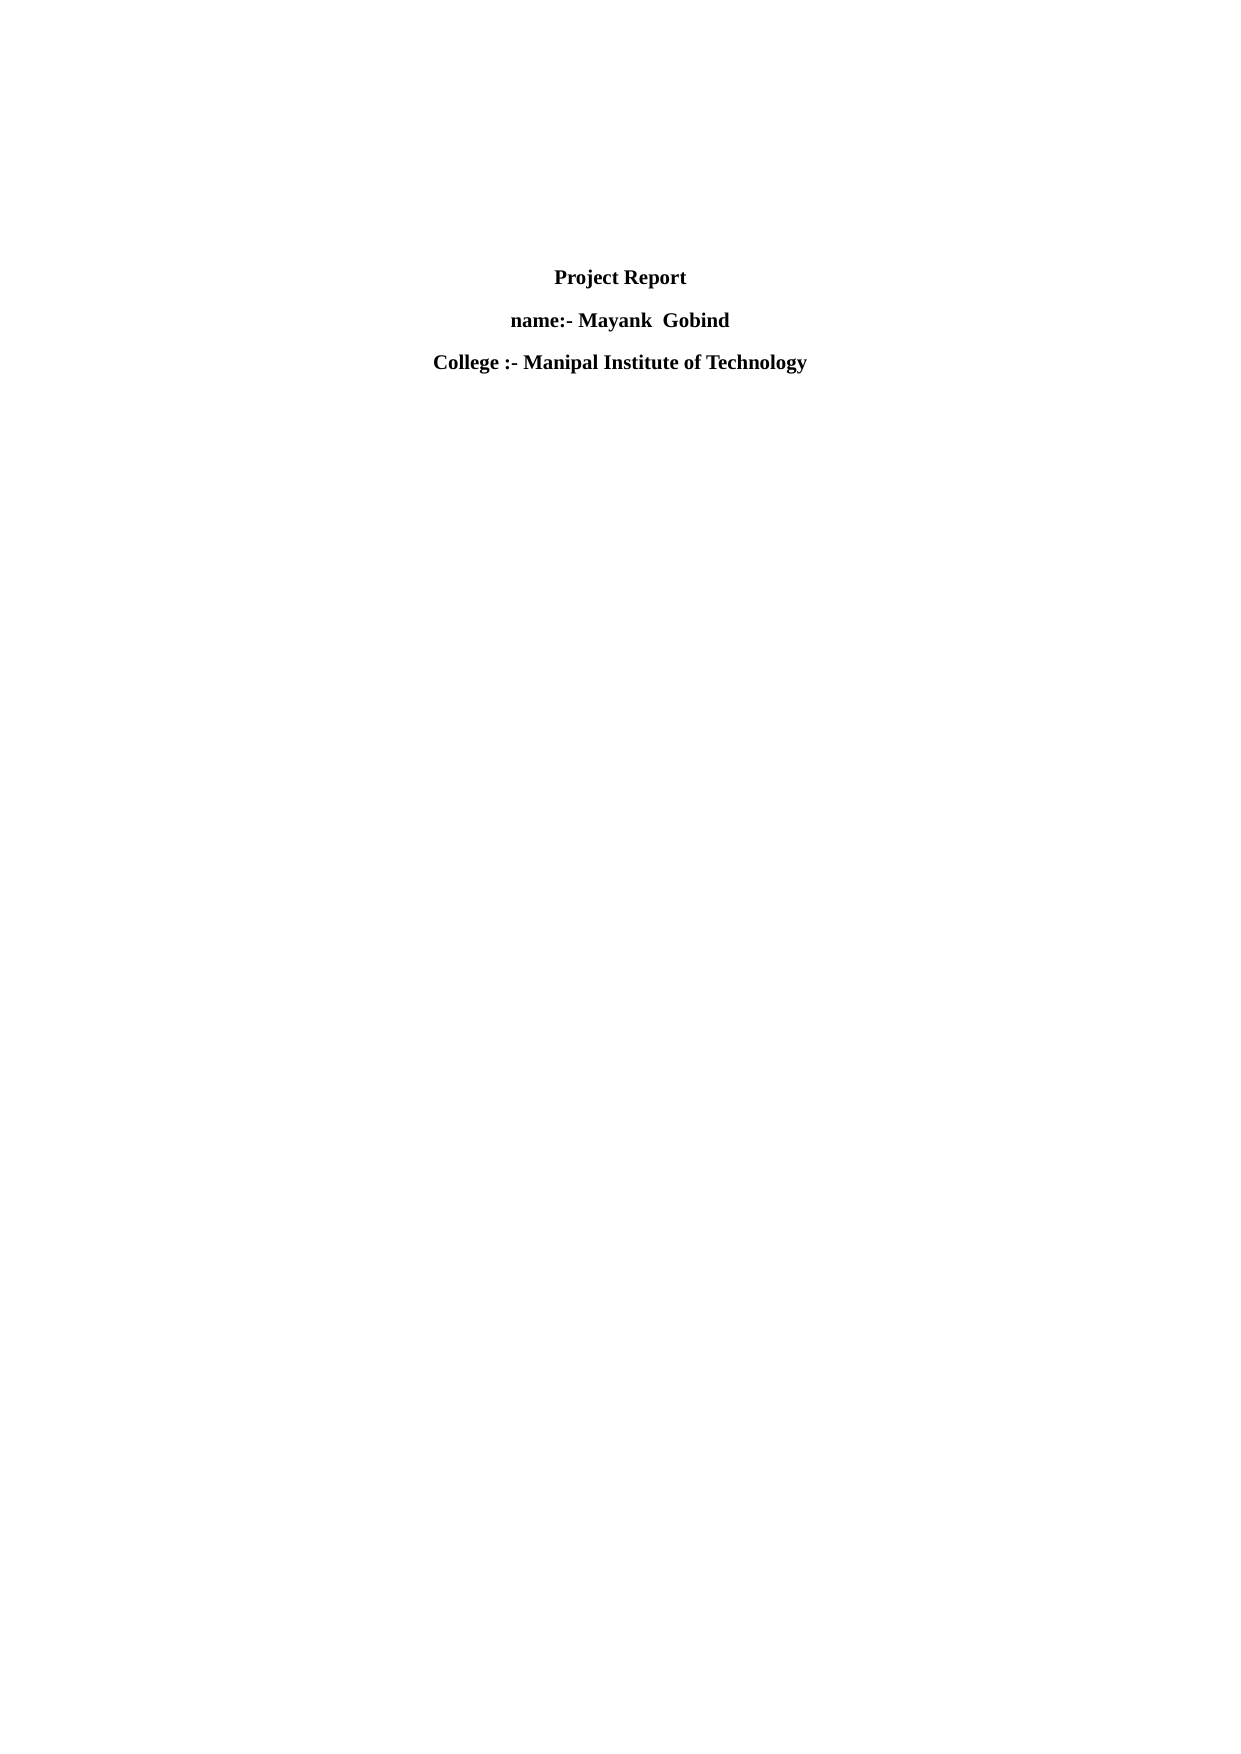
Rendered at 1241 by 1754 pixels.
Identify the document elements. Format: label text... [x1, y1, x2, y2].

text Project Report [150, 265, 1090, 289]
text name:- Mayank Gobind [150, 308, 1090, 332]
text College :- Manipal Institute of Technology [150, 350, 1090, 374]
